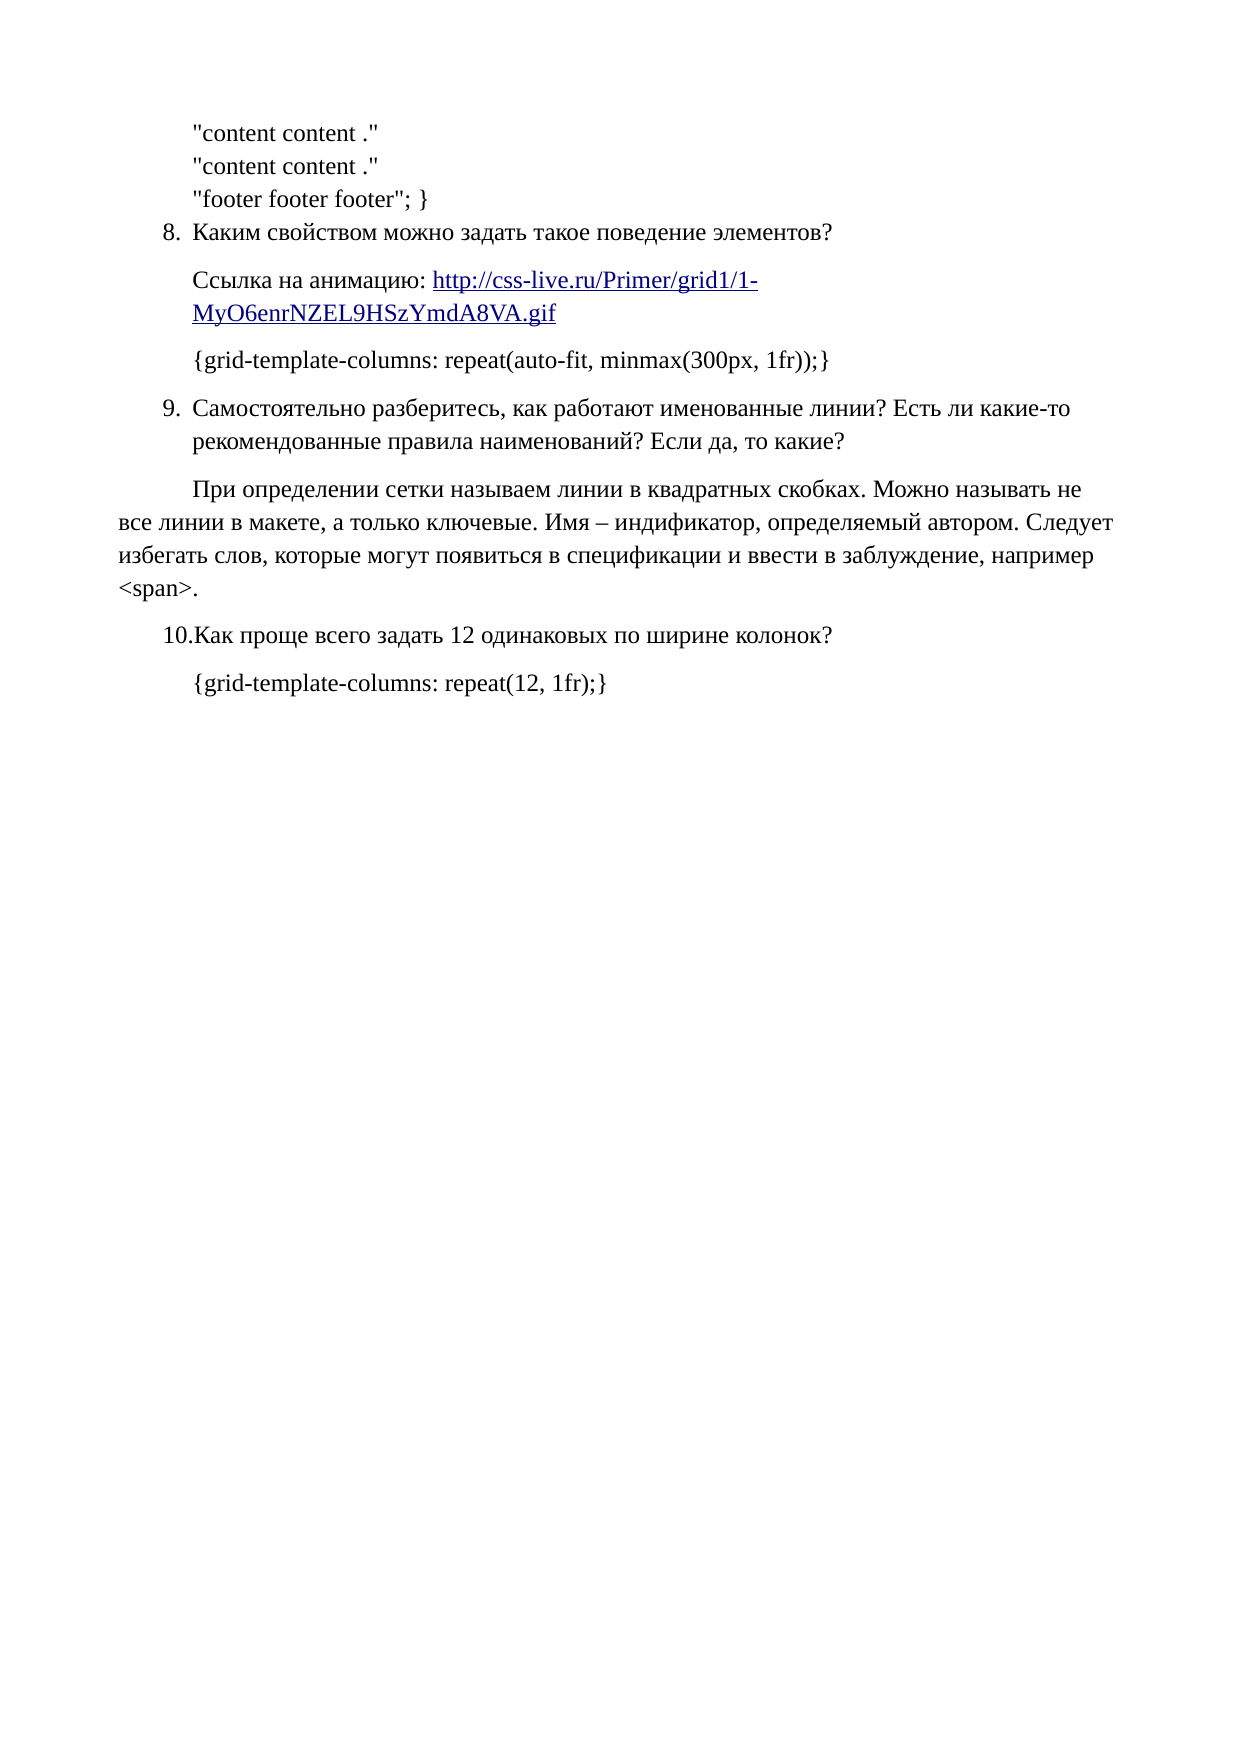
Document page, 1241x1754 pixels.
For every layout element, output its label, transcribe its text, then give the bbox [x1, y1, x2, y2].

list "content content ." [162, 118, 1122, 147]
list {grid-template-columns: repeat(auto-fit, minmax(300px, 1fr));} [162, 345, 1122, 374]
list {grid-template-columns: repeat(12, 1fr);} [162, 668, 1122, 697]
list Каким свойством можно задать такое поведение элементов? [162, 217, 1122, 246]
list "footer footer footer"; } [162, 184, 1122, 213]
list Как проще всего задать 12 одинаковых по ширине колонок? [162, 620, 1122, 649]
list Самостоятельно разберитесь, как работают именованные линии? Есть ли какие-то рекомендованные правила наименований? Если да, то какие? [162, 393, 1122, 455]
text При определении сетки называем линии в квадратных скобках. Можно называть не все линии в макете, а только ключевые. Имя – индификатор, определяемый автором. Следует избегать слов, которые могут появиться в спецификации и ввести в заблуждение, например <span>. [118, 474, 1122, 601]
list Ссылка на анимацию: http://css-live.ru/Primer/grid1/1-MyO6enrNZEL9HSzYmdA8VA.gif [162, 265, 1122, 327]
list "content content ." [162, 151, 1122, 180]
